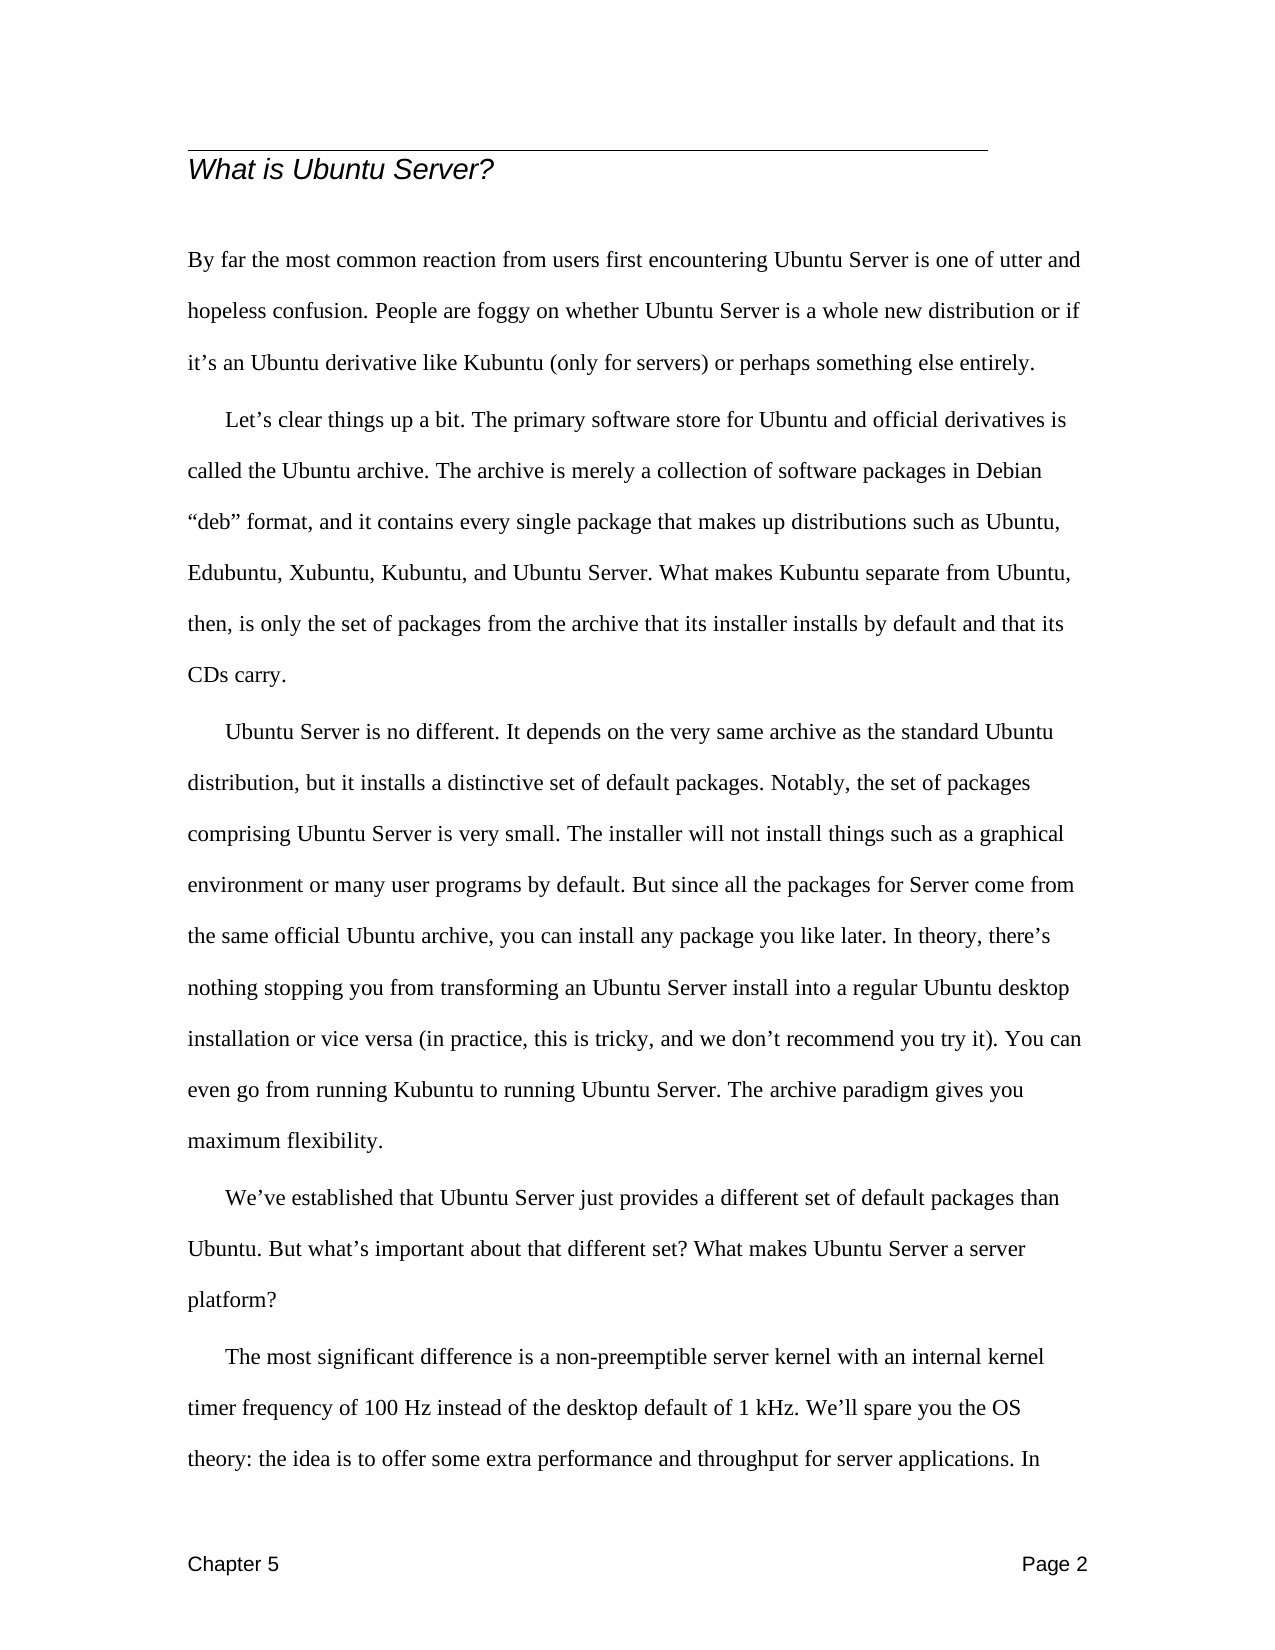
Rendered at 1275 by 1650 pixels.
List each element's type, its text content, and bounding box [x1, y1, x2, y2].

text The most significant difference is a non-preemptible server kernel with an internal kernel timer frequency of 100 Hz instead of the desktop default of 1 kHz. We’ll spare you the OS theory: the idea is to offer some extra performance and throughput for server applications. In [187, 1344, 1087, 1472]
text What is Ubuntu Server? [187, 151, 988, 186]
text Ubuntu Server is no different. It depends on the very same archive as the standard Ubuntu distribution, but it installs a distinctive set of default packages. Notably, the set of packages comprising Ubuntu Server is very small. The installer will not install things such as a graphical environment or many user programs by default. But since all the packages for Server come from the same official Ubuntu archive, you can install any package you like later. In theory, there’s nothing stopping you from transforming an Ubuntu Server install into a regular Ubuntu desktop installation or vice versa (in practice, this is tricky, and we don’t recommend you try it). You can even go from running Kubuntu to running Ubuntu Server. The archive paradigm gives you maximum flexibility. [187, 719, 1087, 1153]
text Let’s clear things up a bit. The primary software store for Ubuntu and official derivatives is called the Ubuntu archive. The archive is merely a collection of software packages in Debian “deb” format, and it contains every single package that makes up distributions such as Ubuntu, Edubuntu, Xubuntu, Kubuntu, and Ubuntu Server. What makes Kubuntu separate from Ubuntu, then, is only the set of packages from the archive that its installer installs by default and that its CDs carry. [187, 407, 1087, 687]
text By far the most common reaction from users first encountering Ubuntu Server is one of utter and hopeless confusion. People are foggy on whether Ubuntu Server is a whole new distribution or if it’s an Ubuntu derivative like Kubuntu (only for servers) or perhaps something else entirely. [187, 247, 1087, 375]
text We’ve established that Ubuntu Server just provides a different set of default packages than Ubuntu. But what’s important about that different set? What makes Ubuntu Server a server platform? [187, 1185, 1087, 1312]
